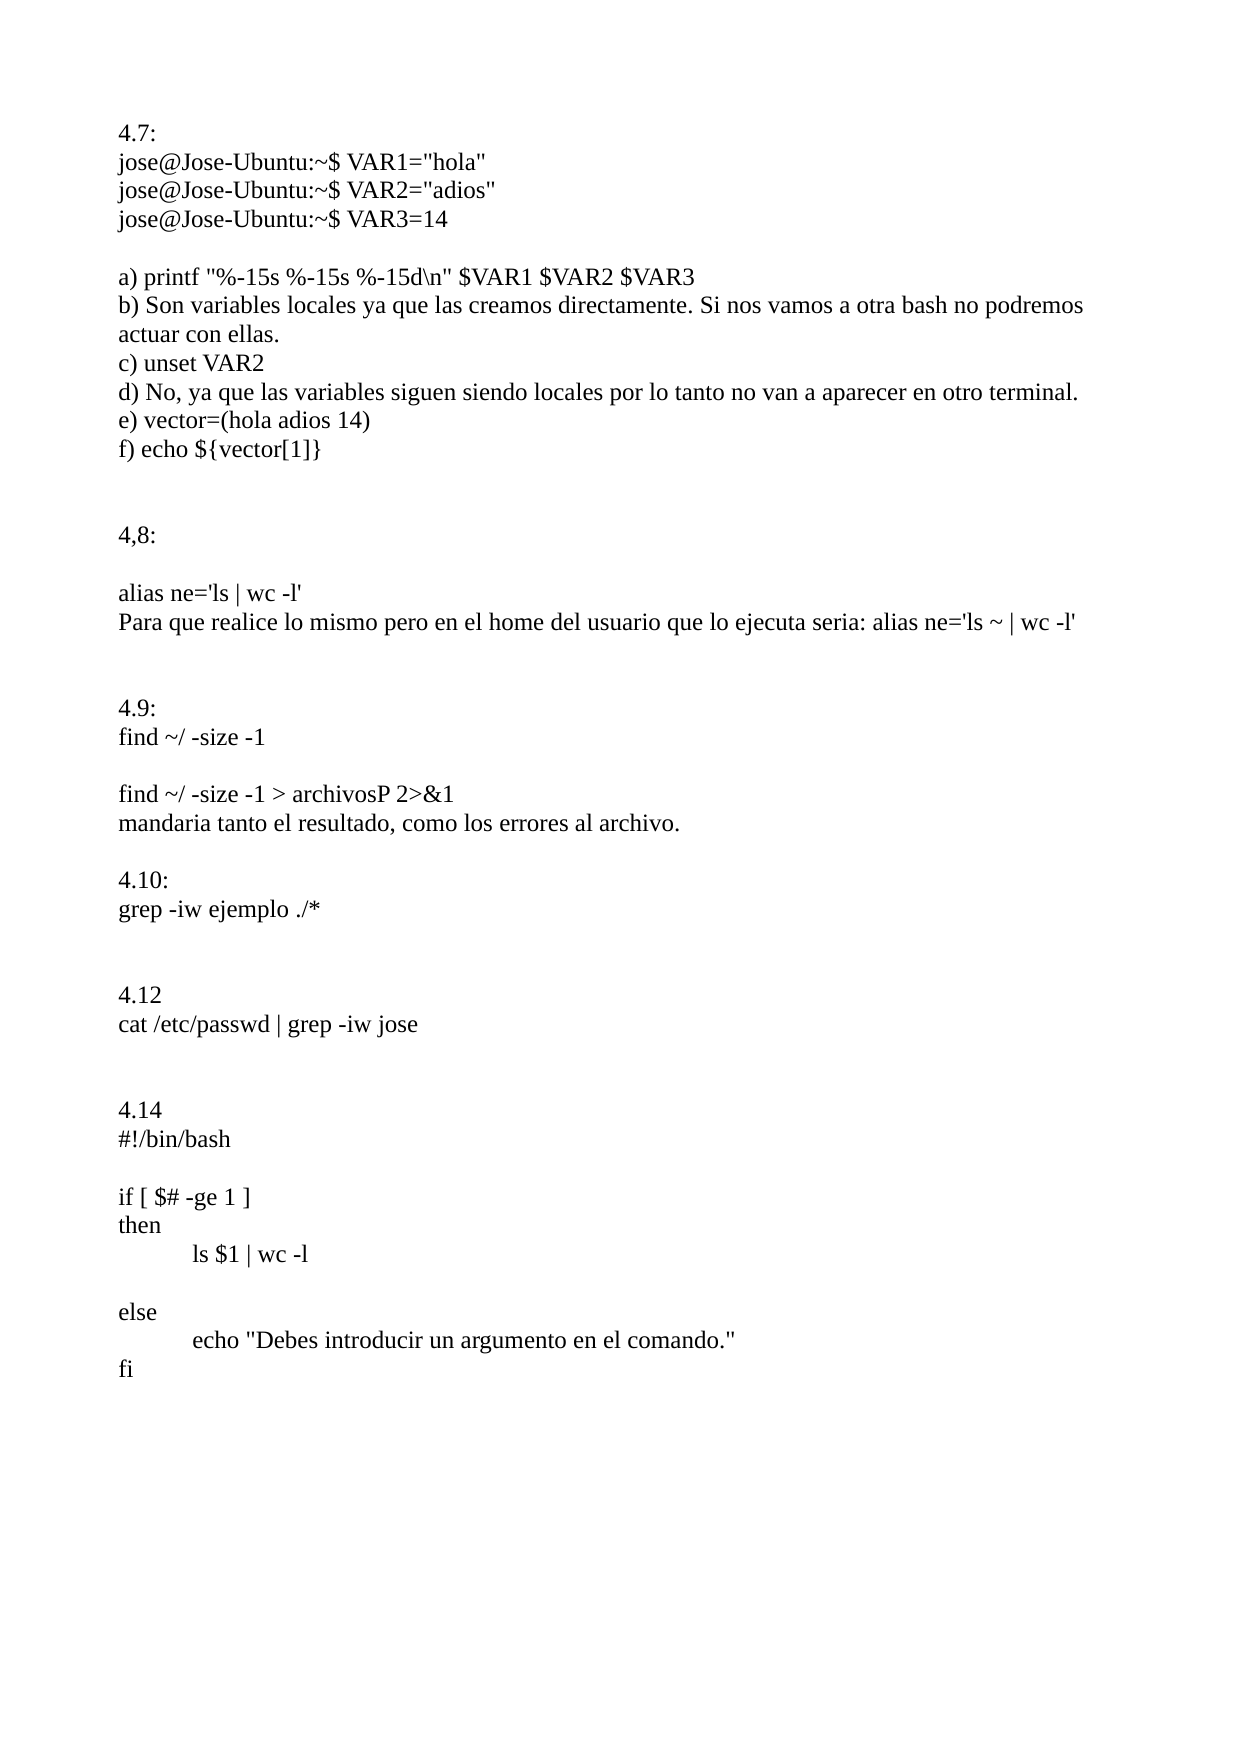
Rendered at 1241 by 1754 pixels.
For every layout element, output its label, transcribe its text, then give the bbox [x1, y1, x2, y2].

text e) vector=(hola adios 14) [118, 406, 1122, 434]
text 4.7: [118, 118, 1122, 147]
text 4.9: [118, 693, 1122, 722]
text fi [118, 1354, 1122, 1383]
text jose@Jose-Ubuntu:~$ VAR2="adios" [118, 176, 1122, 204]
text find ~/ -size -1 [118, 722, 1122, 751]
text Para que realice lo mismo pero en el home del usuario que lo ejecuta seria: alias ne='ls ~ | wc -l' [118, 607, 1122, 636]
text c) unset VAR2 [118, 348, 1122, 377]
text mandaria tanto el resultado, como los errores al archivo. [118, 808, 1122, 837]
text 4,8: [118, 521, 1122, 549]
text 4.12 [118, 981, 1122, 1009]
text then [118, 1211, 1122, 1239]
text f) echo ${vector[1]} [118, 434, 1122, 463]
text jose@Jose-Ubuntu:~$ VAR1="hola" [118, 147, 1122, 176]
text b) Son variables locales ya que las creamos directamente. Si nos vamos a otra bash no podremos actuar con ellas. [118, 291, 1122, 348]
text jose@Jose-Ubuntu:~$ VAR3=14 [118, 204, 1122, 233]
text else [118, 1297, 1122, 1326]
text #!/bin/bash [118, 1124, 1122, 1153]
text 4.14 [118, 1096, 1122, 1124]
text ls $1 | wc -l [118, 1239, 1122, 1268]
text 4.10: [118, 866, 1122, 894]
text d) No, ya que las variables siguen siendo locales por lo tanto no van a aparecer en otro terminal. [118, 377, 1122, 406]
text grep -iw ejemplo ./* [118, 894, 1122, 923]
text echo "Debes introducir un argumento en el comando." [118, 1326, 1122, 1354]
text cat /etc/passwd | grep -iw jose [118, 1009, 1122, 1038]
text if [ $# -ge 1 ] [118, 1182, 1122, 1211]
text alias ne='ls | wc -l' [118, 578, 1122, 607]
text find ~/ -size -1 > archivosP 2>&1 [118, 779, 1122, 808]
text a) printf "%-15s %-15s %-15d\n" $VAR1 $VAR2 $VAR3 [118, 262, 1122, 291]
